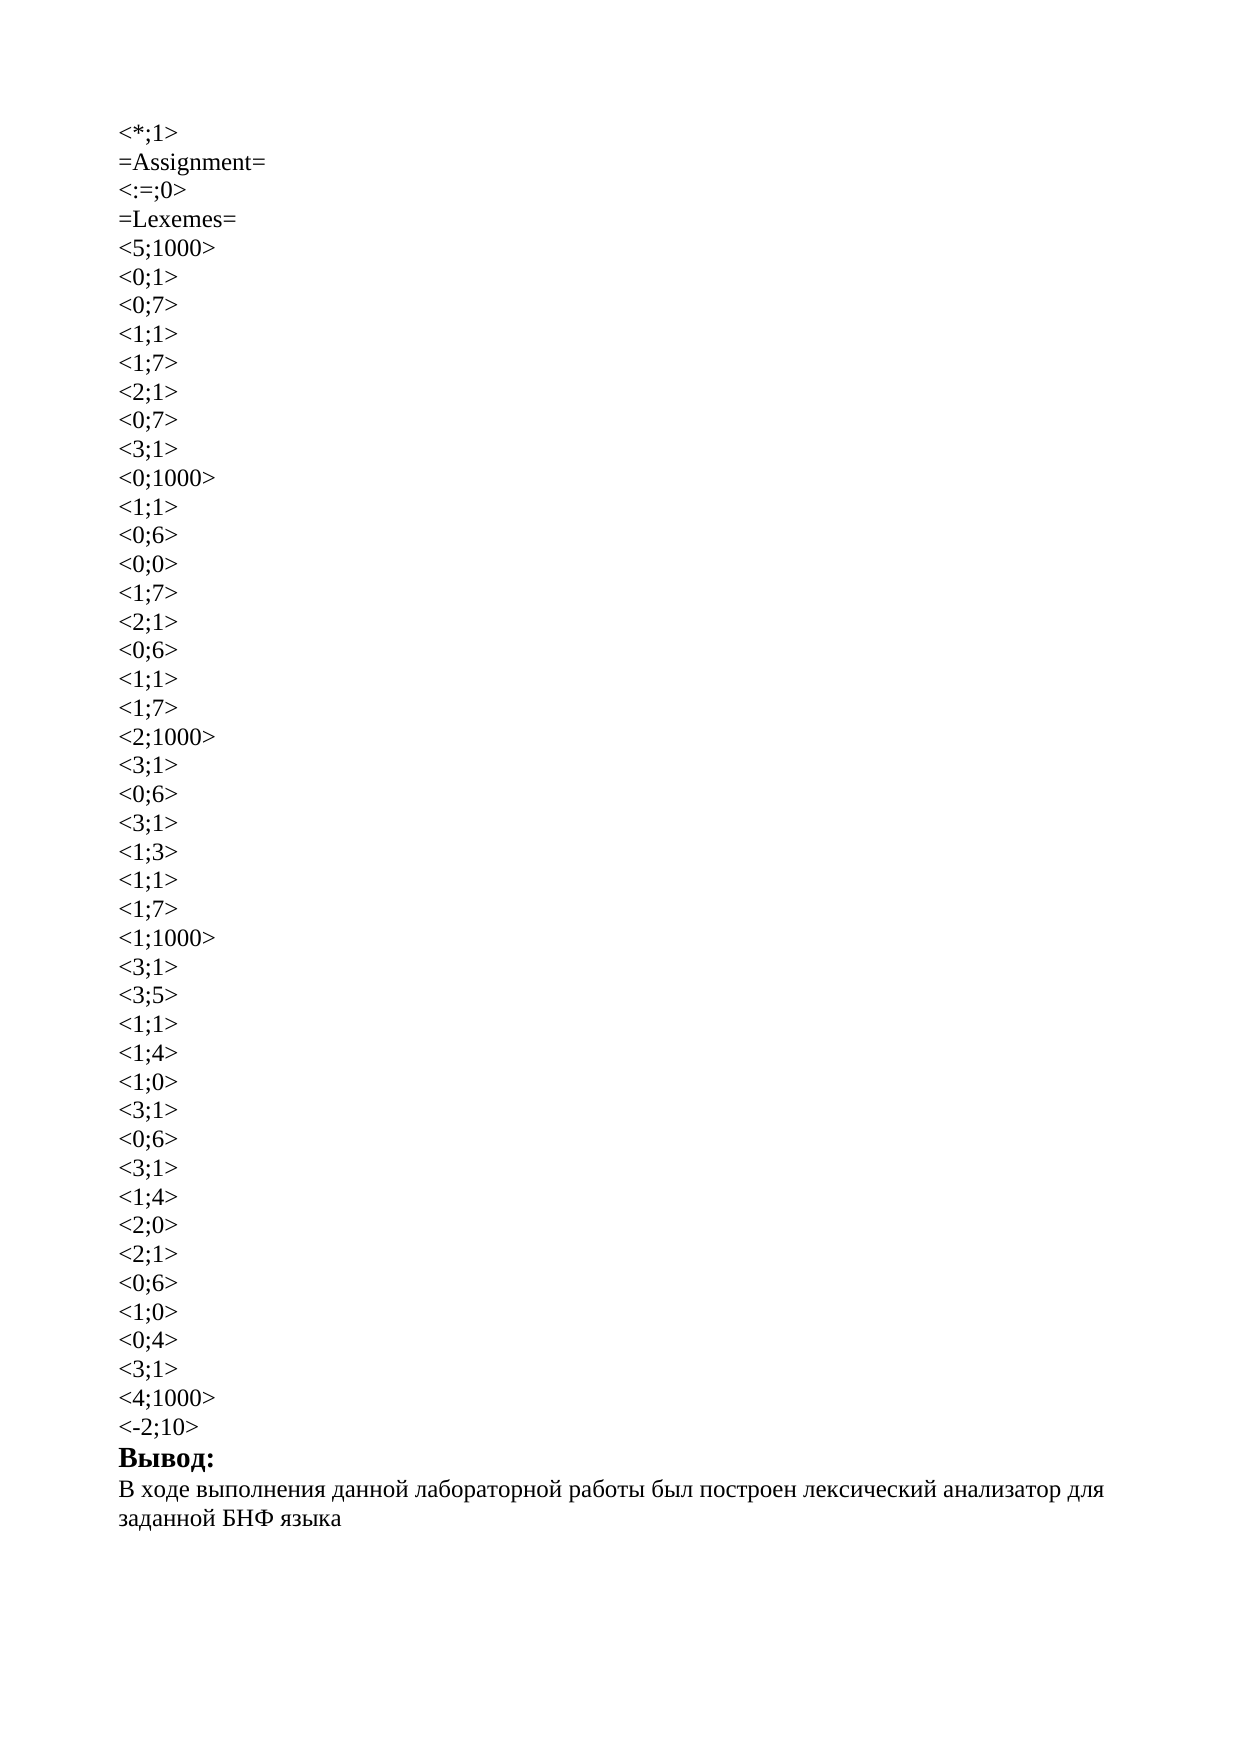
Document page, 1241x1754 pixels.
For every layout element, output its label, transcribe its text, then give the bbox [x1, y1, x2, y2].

text <2;1> [118, 377, 1122, 406]
text В ходе выполнения данной лабораторной работы был построен лексический анализатор для заданной БНФ языка [118, 1474, 1122, 1532]
text <2;1> [118, 607, 1122, 636]
text <2;1> [118, 1239, 1122, 1268]
text <1;3> [118, 837, 1122, 866]
text <-2;10> [118, 1412, 1122, 1441]
text <1;1> [118, 1009, 1122, 1038]
text Вывод: [118, 1441, 1122, 1474]
text <0;7> [118, 406, 1122, 434]
text <1;1> [118, 492, 1122, 521]
text <1;4> [118, 1182, 1122, 1211]
text <0;4> [118, 1326, 1122, 1354]
text <*;1> [118, 118, 1122, 147]
text <0;7> [118, 291, 1122, 319]
text <0;6> [118, 1268, 1122, 1297]
text <1;4> [118, 1038, 1122, 1067]
text <3;1> [118, 952, 1122, 981]
text <3;1> [118, 808, 1122, 837]
text <0;6> [118, 521, 1122, 549]
text <2;0> [118, 1211, 1122, 1239]
text <1;7> [118, 693, 1122, 722]
text <1;1> [118, 866, 1122, 894]
text <0;6> [118, 779, 1122, 808]
text <1;7> [118, 348, 1122, 377]
text <1;0> [118, 1297, 1122, 1326]
text <4;1000> [118, 1383, 1122, 1412]
text <3;1> [118, 1354, 1122, 1383]
text <1;7> [118, 894, 1122, 923]
text <3;1> [118, 1096, 1122, 1124]
text <:=;0> [118, 176, 1122, 204]
text <0;1> [118, 262, 1122, 291]
text <3;5> [118, 981, 1122, 1009]
text <1;0> [118, 1067, 1122, 1096]
text <0;1000> [118, 463, 1122, 492]
text <1;1> [118, 664, 1122, 693]
text <0;6> [118, 636, 1122, 664]
text <1;1000> [118, 923, 1122, 952]
text <0;0> [118, 549, 1122, 578]
text <3;1> [118, 1153, 1122, 1182]
text =Lexemes= [118, 204, 1122, 233]
text <1;1> [118, 319, 1122, 348]
text <2;1000> [118, 722, 1122, 751]
text <0;6> [118, 1124, 1122, 1153]
text <3;1> [118, 434, 1122, 463]
text <5;1000> [118, 233, 1122, 262]
text <3;1> [118, 751, 1122, 779]
text <1;7> [118, 578, 1122, 607]
text =Assignment= [118, 147, 1122, 176]
